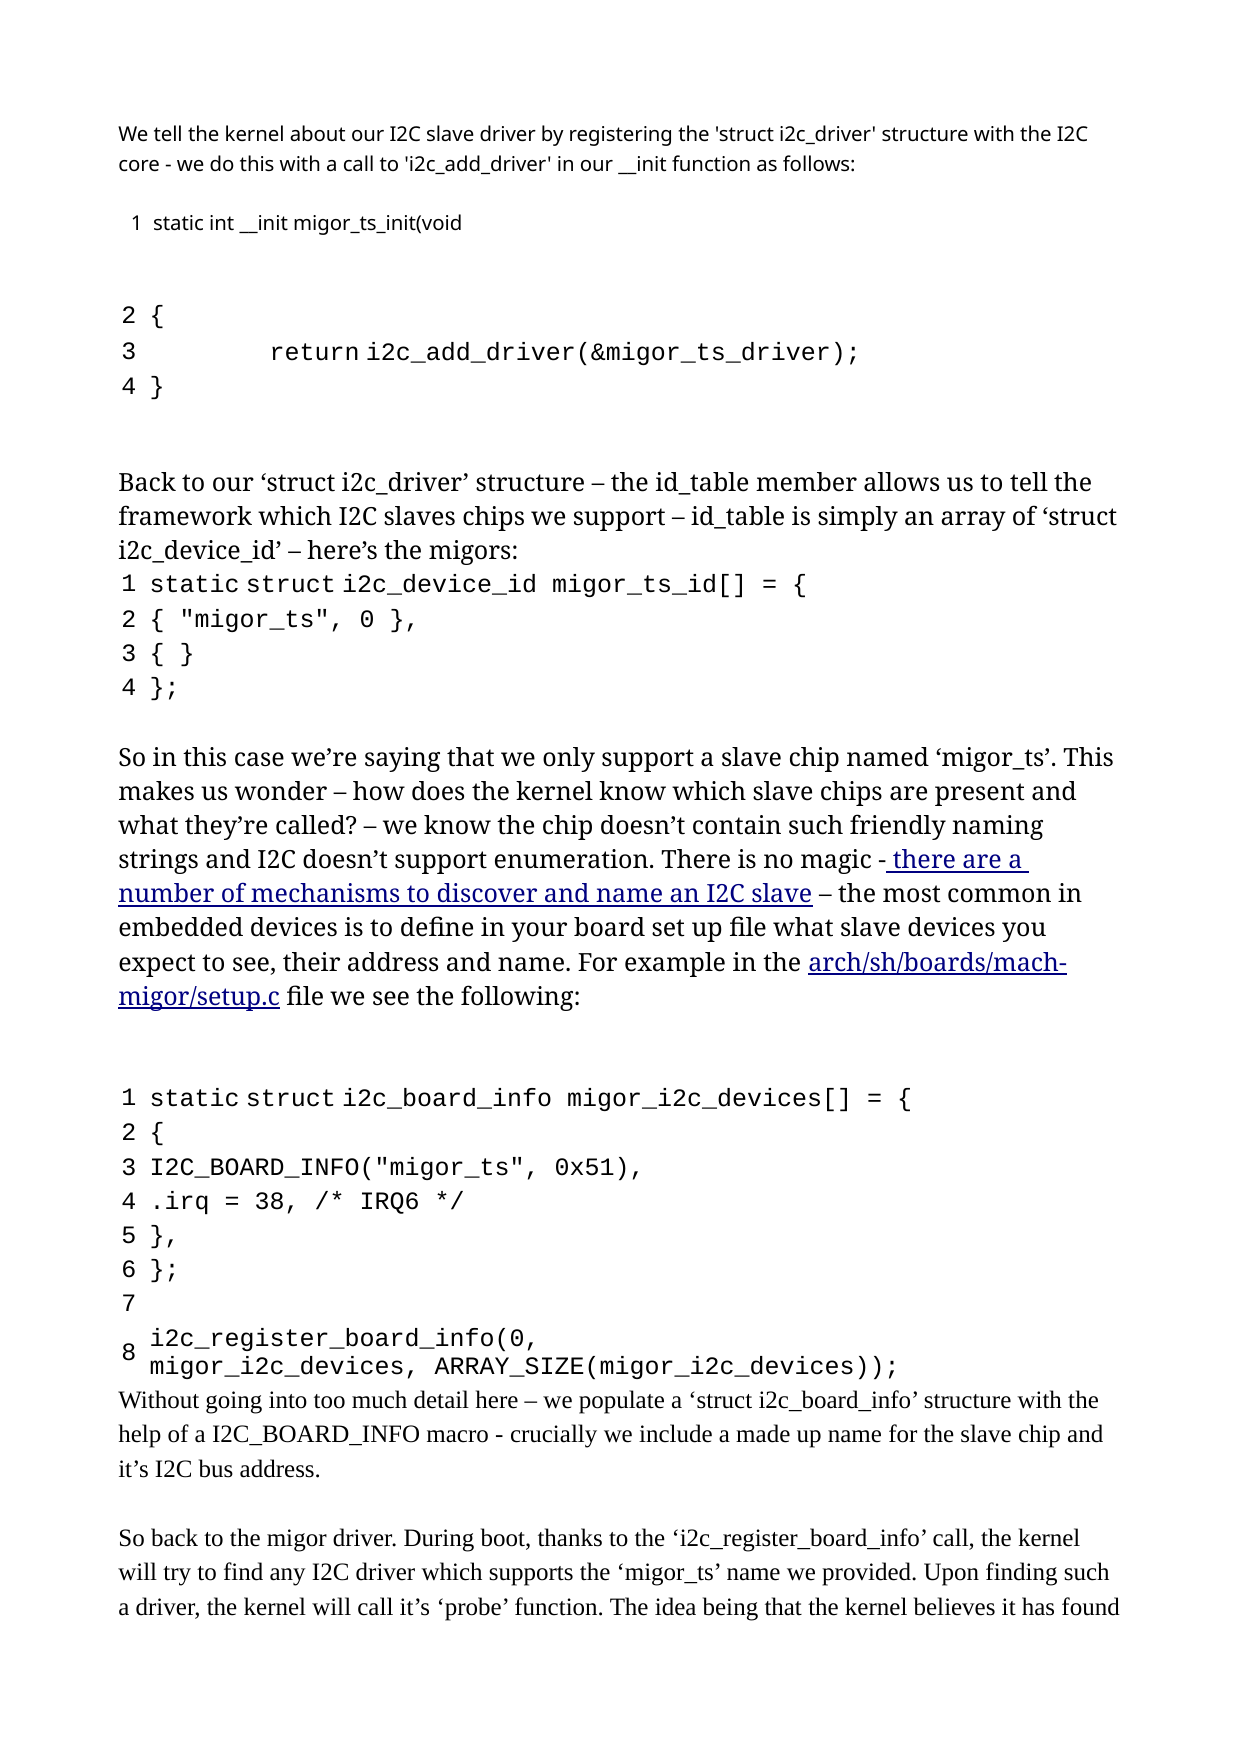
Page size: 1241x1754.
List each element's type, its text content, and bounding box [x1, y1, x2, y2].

table_header 4 [118, 672, 146, 706]
table_header { [146, 300, 178, 334]
table_header .irq = 38, /* IRQ6 */ [146, 1185, 481, 1219]
table_header 5 [118, 1220, 146, 1254]
text We tell the kernel about our I2C slave driver by registering the 'struct i2c_driver' structure with the I2C core - we do this with a call to 'i2c_add_driver' in our __init function as follows: [118, 118, 1122, 177]
table_header { "migor_ts", 0 }, [146, 603, 436, 637]
table_header { } [146, 638, 209, 672]
table_header I2C_BOARD_INFO("migor_ts", 0x51), [146, 1151, 664, 1185]
table_header { [146, 1117, 178, 1151]
table_header 3 [118, 334, 146, 371]
table_header return i2c_add_driver(&migor_ts_driver); [146, 334, 886, 371]
table_header static struct i2c_device_id migor_ts_id[] = { [146, 567, 828, 603]
table_header 2 [118, 1117, 146, 1151]
table_header 7 [118, 1288, 146, 1322]
table_header [146, 1288, 166, 1322]
table_header 3 [118, 1151, 146, 1185]
table_header 8 [118, 1323, 146, 1385]
table_header 2 [118, 300, 146, 334]
table_header 4 [118, 371, 146, 405]
table_header 1 [118, 1080, 146, 1117]
table_header 6 [118, 1254, 146, 1288]
text So in this case we’re saying that we only support a slave chip named ‘migor_ts’. This makes us wonder – how does the kernel know which slave chips are present and what they’re called? – we know the chip doesn’t contain such friendly naming strings and I2C doesn’t support enumeration. There is no magic - there are a number of mechanisms to discover and name an I2C slave – the most common in embedded devices is to define in your board set up file what slave devices you expect to see, their address and name. For example in the arch/sh/boards/mach-migor/setup.c file we see the following: [118, 740, 1122, 1046]
table_header }, [146, 1220, 193, 1254]
table_header static struct i2c_board_info migor_i2c_devices[] = { [146, 1080, 933, 1117]
table_header } [146, 371, 173, 405]
table_header [198, 371, 227, 405]
table_header }; [146, 1254, 193, 1288]
table_header i2c_register_board_info(0, migor_i2c_devices, ARRAY_SIZE(migor_i2c_devices)); [146, 1323, 1122, 1385]
table_header 4 [118, 1185, 146, 1219]
table_header [173, 371, 198, 405]
table_header 2 [118, 603, 146, 637]
table_header 3 [118, 638, 146, 672]
table_header 1 [118, 567, 146, 603]
text Without going into too much detail here – we populate a ‘struct i2c_board_info’ structure with the help of a I2C_BOARD_INFO macro - crucially we include a made up name for the slave chip and it’s I2C bus address. So back to the migor driver. During boot, thanks to the ‘i2c_register_board_info’ call, the kernel will try to find any I2C driver which supports the ‘migor_ts’ name we provided. Upon finding such a driver, the kernel will call it’s ‘probe’ function. The idea being that the kernel believes it has found [118, 1385, 1122, 1621]
table_header }; [146, 672, 193, 706]
text 1 static int __init migor_ts_init(void [118, 207, 1122, 237]
text Back to our ‘struct i2c_driver’ structure – the id_table member allows us to tell the framework which I2C slaves chips we support – id_table is simply an array of ‘struct i2c_device_id’ – here’s the migors: [118, 464, 1122, 567]
